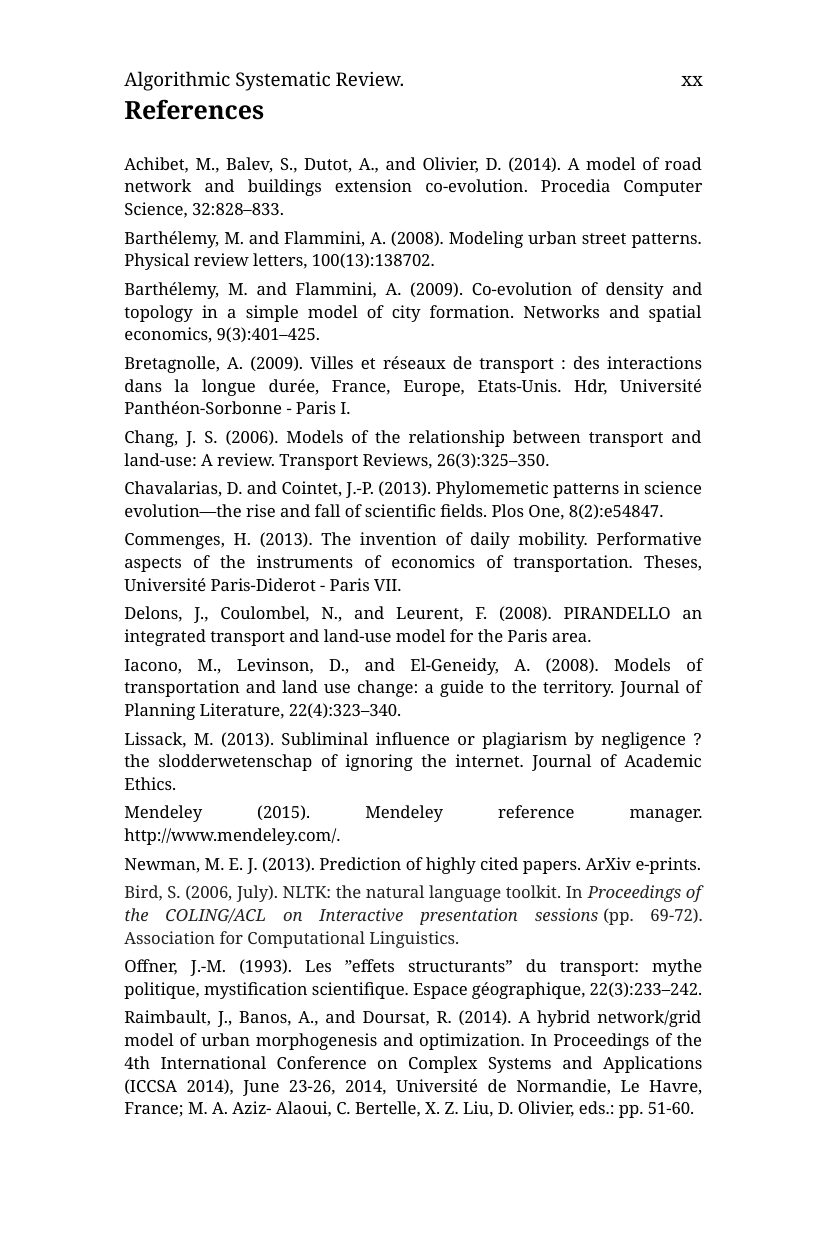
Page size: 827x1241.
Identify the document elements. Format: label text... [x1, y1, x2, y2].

text Chavalarias, D. and Cointet, J.-P. (2013). Phylomemetic patterns in science evolution—the rise and fall of scientific fields. Plos One, 8(2):e54847. [124, 477, 703, 522]
text Bretagnolle, A. (2009). Villes et réseaux de transport : des interactions dans la longue durée, France, Europe, Etats-Unis. Hdr, Université Panthéon-Sorbonne - Paris I. [124, 352, 703, 420]
text Barthélemy, M. and Flammini, A. (2008). Modeling urban street patterns. Physical review letters, 100(13):138702. [124, 226, 703, 272]
text References [124, 92, 703, 126]
text Barthélemy, M. and Flammini, A. (2009). Co-evolution of density and topology in a simple model of city formation. Networks and spatial economics, 9(3):401–425. [124, 278, 703, 346]
text Newman, M. E. J. (2013). Prediction of highly cited papers. ArXiv e-prints. [124, 852, 703, 875]
text Lissack, M. (2013). Subliminal influence or plagiarism by negligence ? the slodderwetenschap of ignoring the internet. Journal of Academic Ethics. [124, 727, 703, 795]
text Offner, J.-M. (1993). Les ”effets structurants” du transport: mythe politique, mystification scientifique. Espace géographique, 22(3):233–242. [124, 955, 703, 1000]
text Mendeley (2015). Mendeley reference manager. http://www.mendeley.com/. [124, 801, 703, 847]
text Commenges, H. (2013). The invention of daily mobility. Performative aspects of the instruments of economics of transportation. Theses, Université Paris-Diderot - Paris VII. [124, 528, 703, 596]
text Delons, J., Coulombel, N., and Leurent, F. (2008). PIRANDELLO an integrated transport and land-use model for the Paris area. [124, 602, 703, 647]
text Achibet, M., Balev, S., Dutot, A., and Olivier, D. (2014). A model of road network and buildings extension co-evolution. Procedia Computer Science, 32:828–833. [124, 152, 703, 221]
text Bird, S. (2006, July). NLTK: the natural language toolkit. In Proceedings of the COLING/ACL on Interactive presentation sessions (pp. 69-72). Association for Computational Linguistics. [124, 881, 703, 949]
text Iacono, M., Levinson, D., and El-Geneidy, A. (2008). Models of transportation and land use change: a guide to the territory. Journal of Planning Literature, 22(4):323–340. [124, 653, 703, 721]
text Raimbault, J., Banos, A., and Doursat, R. (2014). A hybrid network/grid model of urban morphogenesis and optimization. In Proceedings of the 4th International Conference on Complex Systems and Applications (ICCSA 2014), June 23-26, 2014, Université de Normandie, Le Havre, France; M. A. Aziz- Alaoui, C. Bertelle, X. Z. Liu, D. Olivier, eds.: pp. 51-60. [124, 1006, 703, 1120]
text Chang, J. S. (2006). Models of the relationship between transport and land-use: A review. Transport Reviews, 26(3):325–350. [124, 426, 703, 471]
